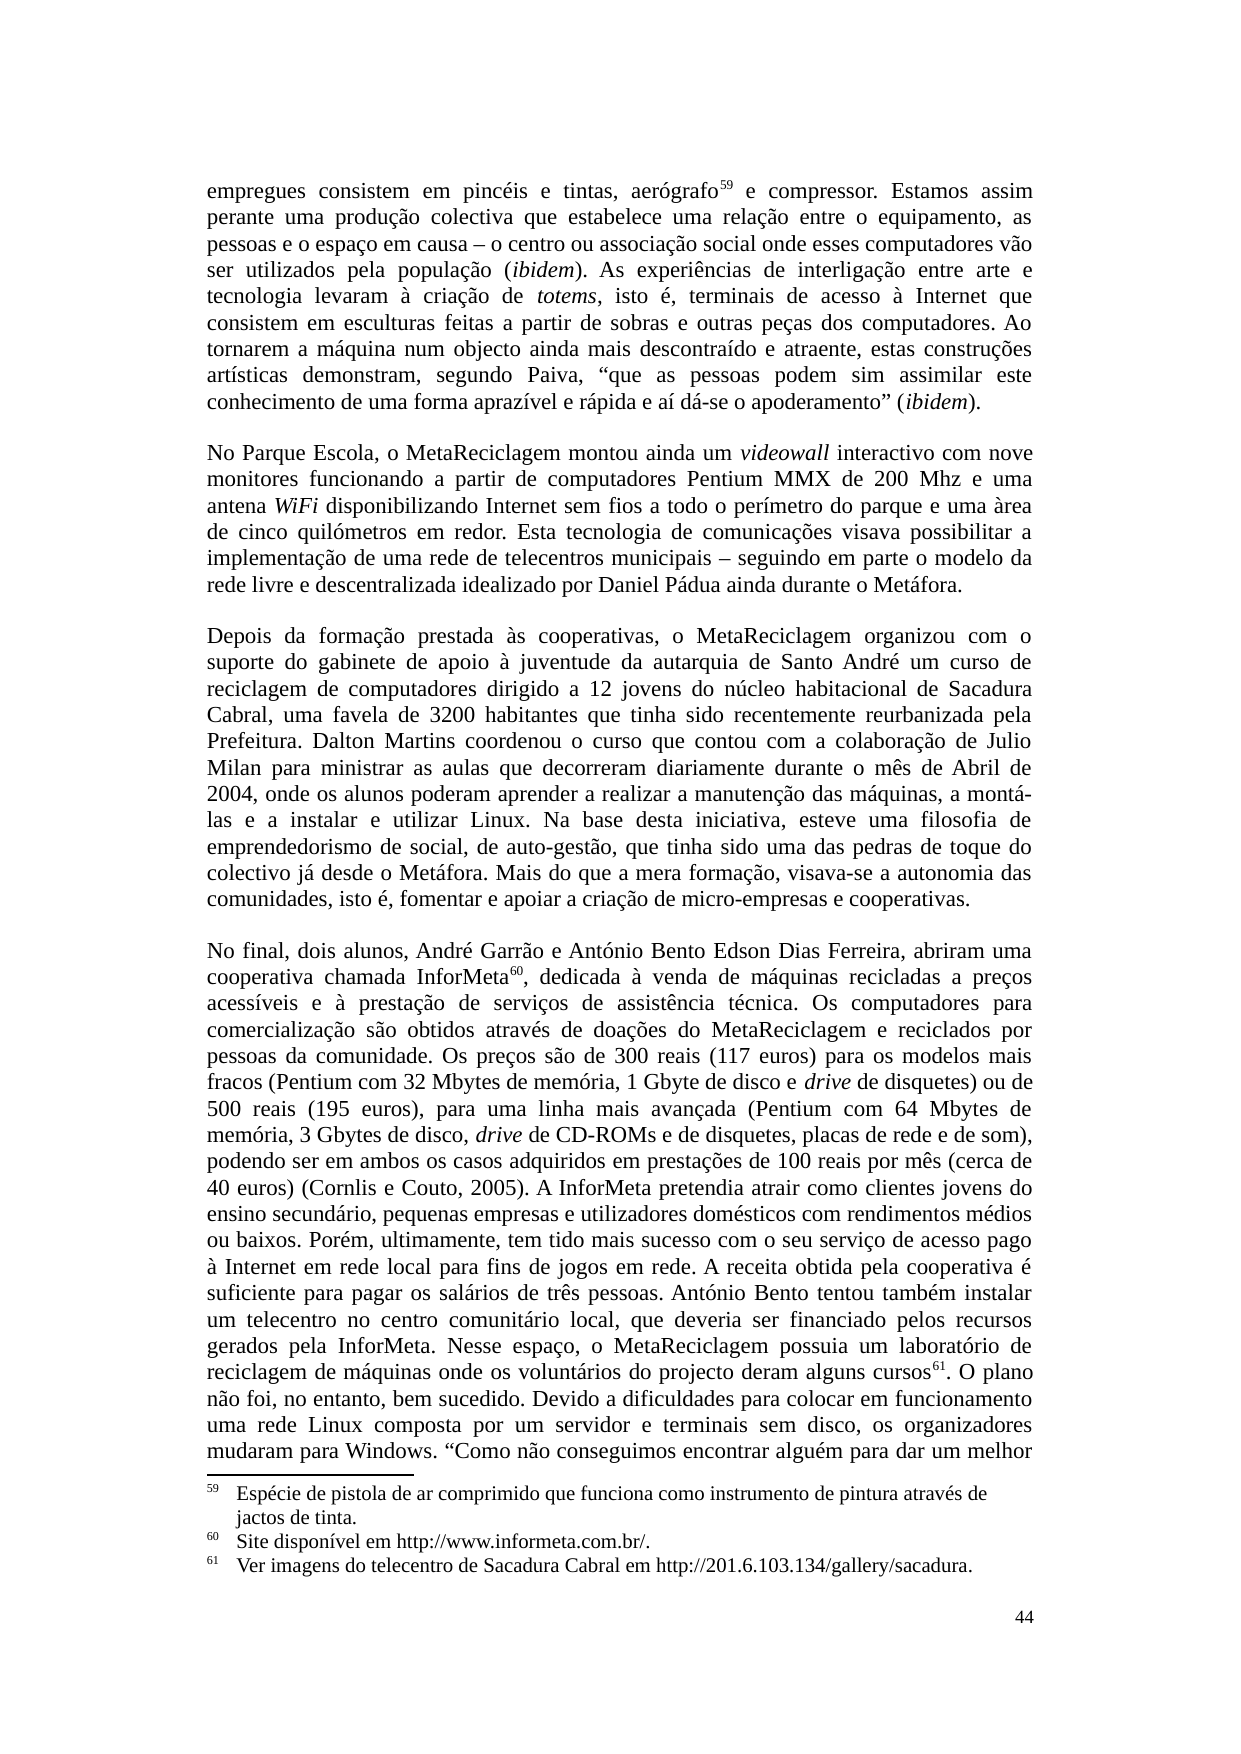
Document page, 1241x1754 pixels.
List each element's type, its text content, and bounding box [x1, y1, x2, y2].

text Espécie de pistola de ar comprimido que funciona como instrumento de pintura através de jactos de tinta. [207, 1481, 1033, 1529]
text Depois da formação prestada às cooperativas, o MetaReciclagem organizou com o suporte do gabinete de apoio à juventude da autarquia de Santo André um curso de reciclagem de computadores dirigido a 12 jovens do núcleo habitacional de Sacadura Cabral, uma favela de 3200 habitantes que tinha sido recentemente reurbanizada pela Prefeitura. Dalton Martins coordenou o curso que contou com a colaboração de Julio Milan para ministrar as aulas que decorreram diariamente durante o mês de Abril de 2004, onde os alunos poderam aprender a realizar a manutenção das máquinas, a montá-las e a instalar e utilizar Linux. Na base desta iniciativa, esteve uma filosofia de emprendedorismo de social, de auto-gestão, que tinha sido uma das pedras de toque do colectivo já desde o Metáfora. Mais do que a mera formação, visava-se a autonomia das comunidades, isto é, fomentar e apoiar a criação de micro-empresas e cooperativas. [207, 622, 1033, 912]
text No final, dois alunos, André Garrão e António Bento Edson Dias Ferreira, abriram uma cooperativa chamada InforMeta, dedicada à venda de máquinas recicladas a preços acessíveis e à prestação de serviços de assistência técnica. Os computadores para comercialização são obtidos através de doações do MetaReciclagem e reciclados por pessoas da comunidade. Os preços são de 300 reais (117 euros) para os modelos mais fracos (Pentium com 32 Mbytes de memória, 1 Gbyte de disco e drive de disquetes) ou de 500 reais (195 euros), para uma linha mais avançada (Pentium com 64 Mbytes de memória, 3 Gbytes de disco, drive de CD-ROMs e de disquetes, placas de rede e de som), podendo ser em ambos os casos adquiridos em prestações de 100 reais por mês (cerca de 40 euros) (Cornlis e Couto, 2005). A InforMeta pretendia atrair como clientes jovens do ensino secundário, pequenas empresas e utilizadores domésticos com rendimentos médios ou baixos. Porém, ultimamente, tem tido mais sucesso com o seu serviço de acesso pago à Internet em rede local para fins de jogos em rede. A receita obtida pela cooperativa é suficiente para pagar os salários de três pessoas. António Bento tentou também instalar um telecentro no centro comunitário local, que deveria ser financiado pelos recursos gerados pela InforMeta. Nesse espaço, o MetaReciclagem possuia um laboratório de reciclagem de máquinas onde os voluntários do projecto deram alguns cursos. O plano não foi, no entanto, bem sucedido. Devido a dificuldades para colocar em funcionamento uma rede Linux composta por um servidor e terminais sem disco, os organizadores mudaram para Windows. “Como não conseguimos encontrar alguém para dar um melhor [207, 937, 1033, 1464]
text No Parque Escola, o MetaReciclagem montou ainda um videowall interactivo com nove monitores funcionando a partir de computadores Pentium MMX de 200 Mhz e uma antena WiFi disponibilizando Internet sem fios a todo o perímetro do parque e uma àrea de cinco quilómetros em redor. Esta tecnologia de comunicações visava possibilitar a implementação de uma rede de telecentros municipais – seguindo em parte o modelo da rede livre e descentralizada idealizado por Daniel Pádua ainda durante o Metáfora. [207, 439, 1033, 597]
text empregues consistem em pincéis e tintas, aerógrafo e compressor. Estamos assim perante uma produção colectiva que estabelece uma relação entre o equipamento, as pessoas e o espaço em causa – o centro ou associação social onde esses computadores vão ser utilizados pela população (ibidem). As experiências de interligação entre arte e tecnologia levaram à criação de totems, isto é, terminais de acesso à Internet que consistem em esculturas feitas a partir de sobras e outras peças dos computadores. Ao tornarem a máquina num objecto ainda mais descontraído e atraente, estas construções artísticas demonstram, segundo Paiva, “que as pessoas podem sim assimilar este conhecimento de uma forma aprazível e rápida e aí dá-se o apoderamento” (ibidem). [207, 177, 1033, 414]
text Ver imagens do telecentro de Sacadura Cabral em http://201.6.103.134/gallery/sacadura. [207, 1553, 1033, 1577]
text Site disponível em http://www.informeta.com.br/. [207, 1529, 1033, 1553]
